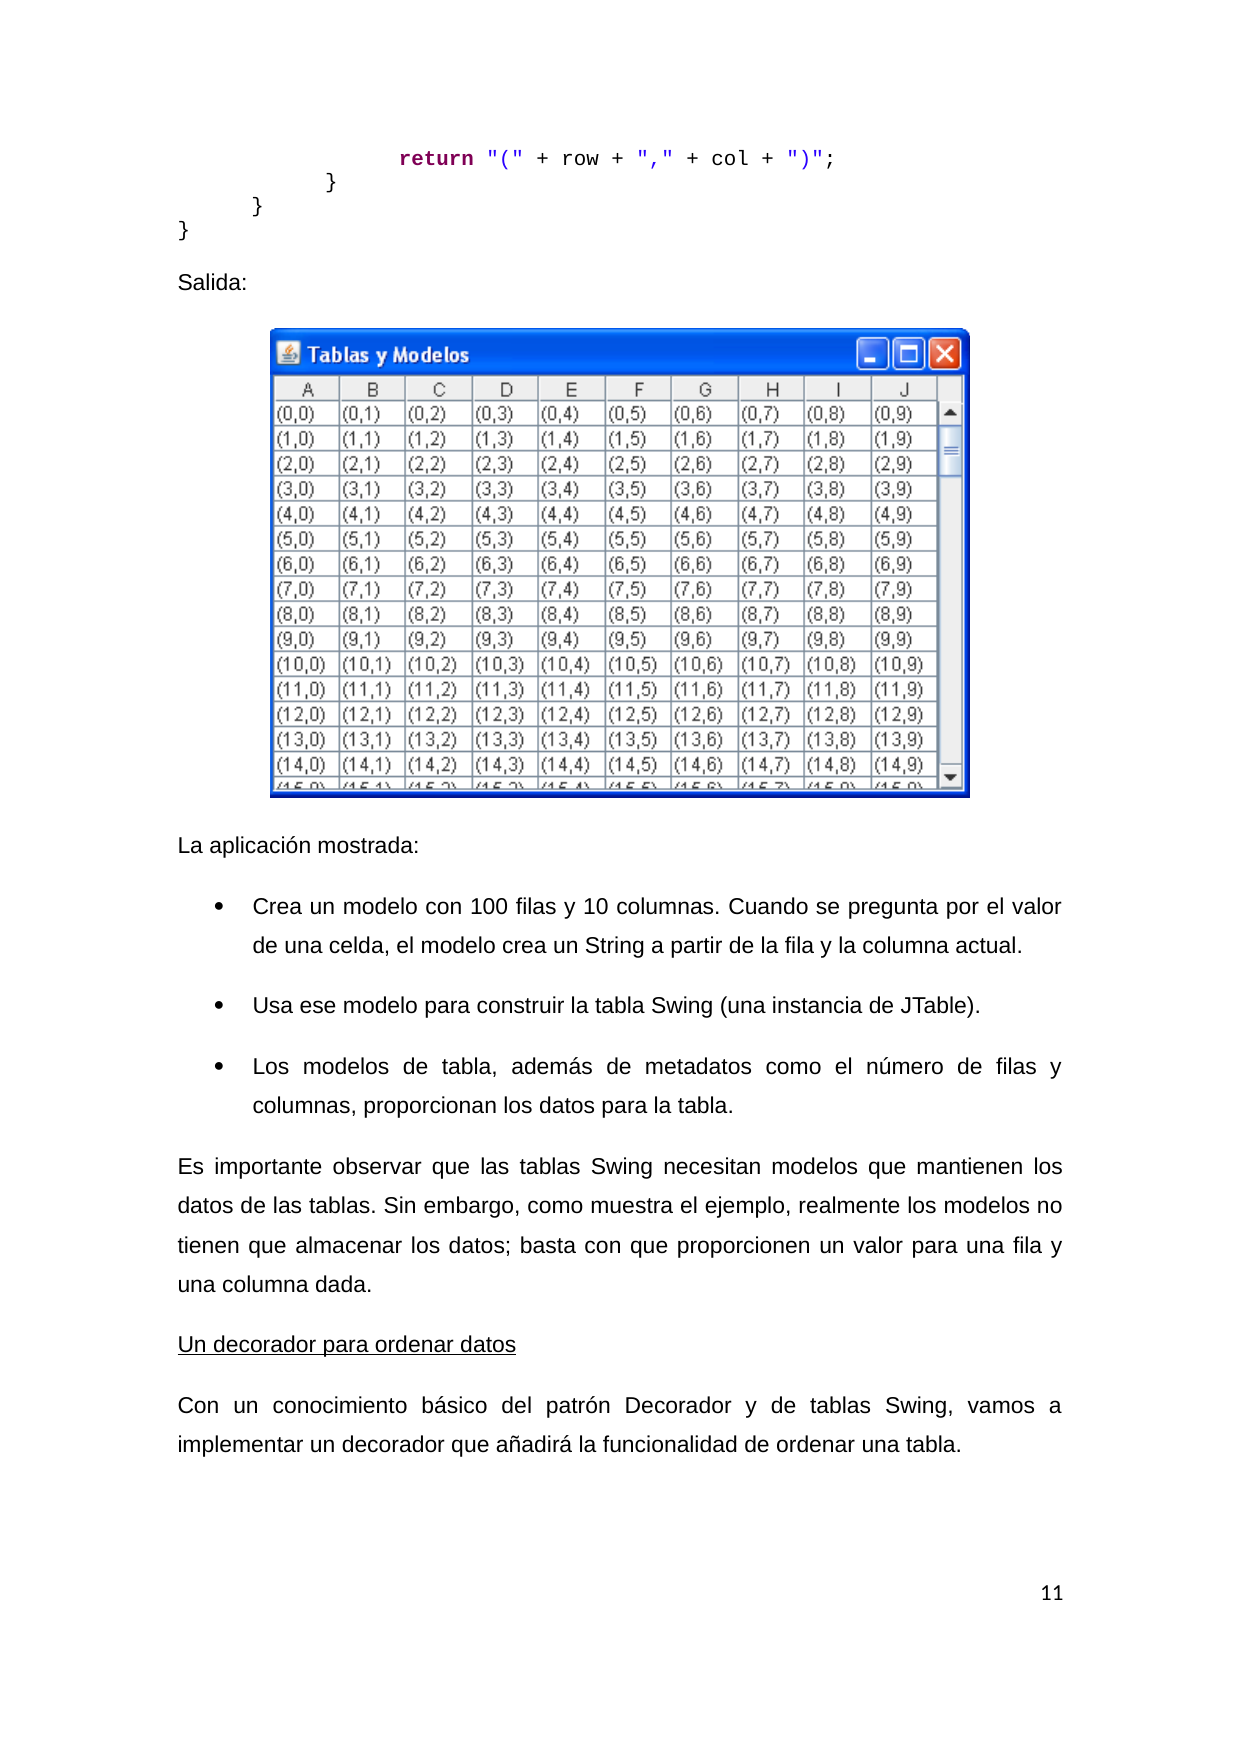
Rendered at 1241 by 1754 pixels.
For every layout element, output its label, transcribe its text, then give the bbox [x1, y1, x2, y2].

list Usa ese modelo para construir la tabla Swing (una instancia de JTable). [215, 992, 1063, 1019]
text Con un conocimiento básico del patrón Decorador y de tablas Swing, vamos a implementar un decorador que añadirá la funcionalidad de ordenar una tabla. [177, 1392, 1063, 1457]
picture [270, 328, 970, 798]
text return "(" + row + "," + col + ")"; [177, 148, 1063, 171]
text Salida: [177, 268, 1063, 295]
text Un decorador para ordenar datos [177, 1331, 1063, 1358]
list Los modelos de tabla, además de metadatos como el número de filas y columnas, proporcionan los datos para la tabla. [215, 1053, 1063, 1119]
text La aplicación mostrada: [177, 832, 1063, 859]
text } [177, 171, 1063, 195]
text } [177, 195, 1063, 218]
text Es importante observar que las tablas Swing necesitan modelos que mantienen los datos de las tablas. Sin embargo, como muestra el ejemplo, realmente los modelos no tienen que almacenar los datos; basta con que proporcionen un valor para una fila y una columna dada. [177, 1153, 1063, 1297]
list Crea un modelo con 100 filas y 10 columnas. Cuando se pregunta por el valor de una celda, el modelo crea un String a partir de la fila y la columna actual. [215, 893, 1063, 958]
text } [177, 218, 1063, 242]
